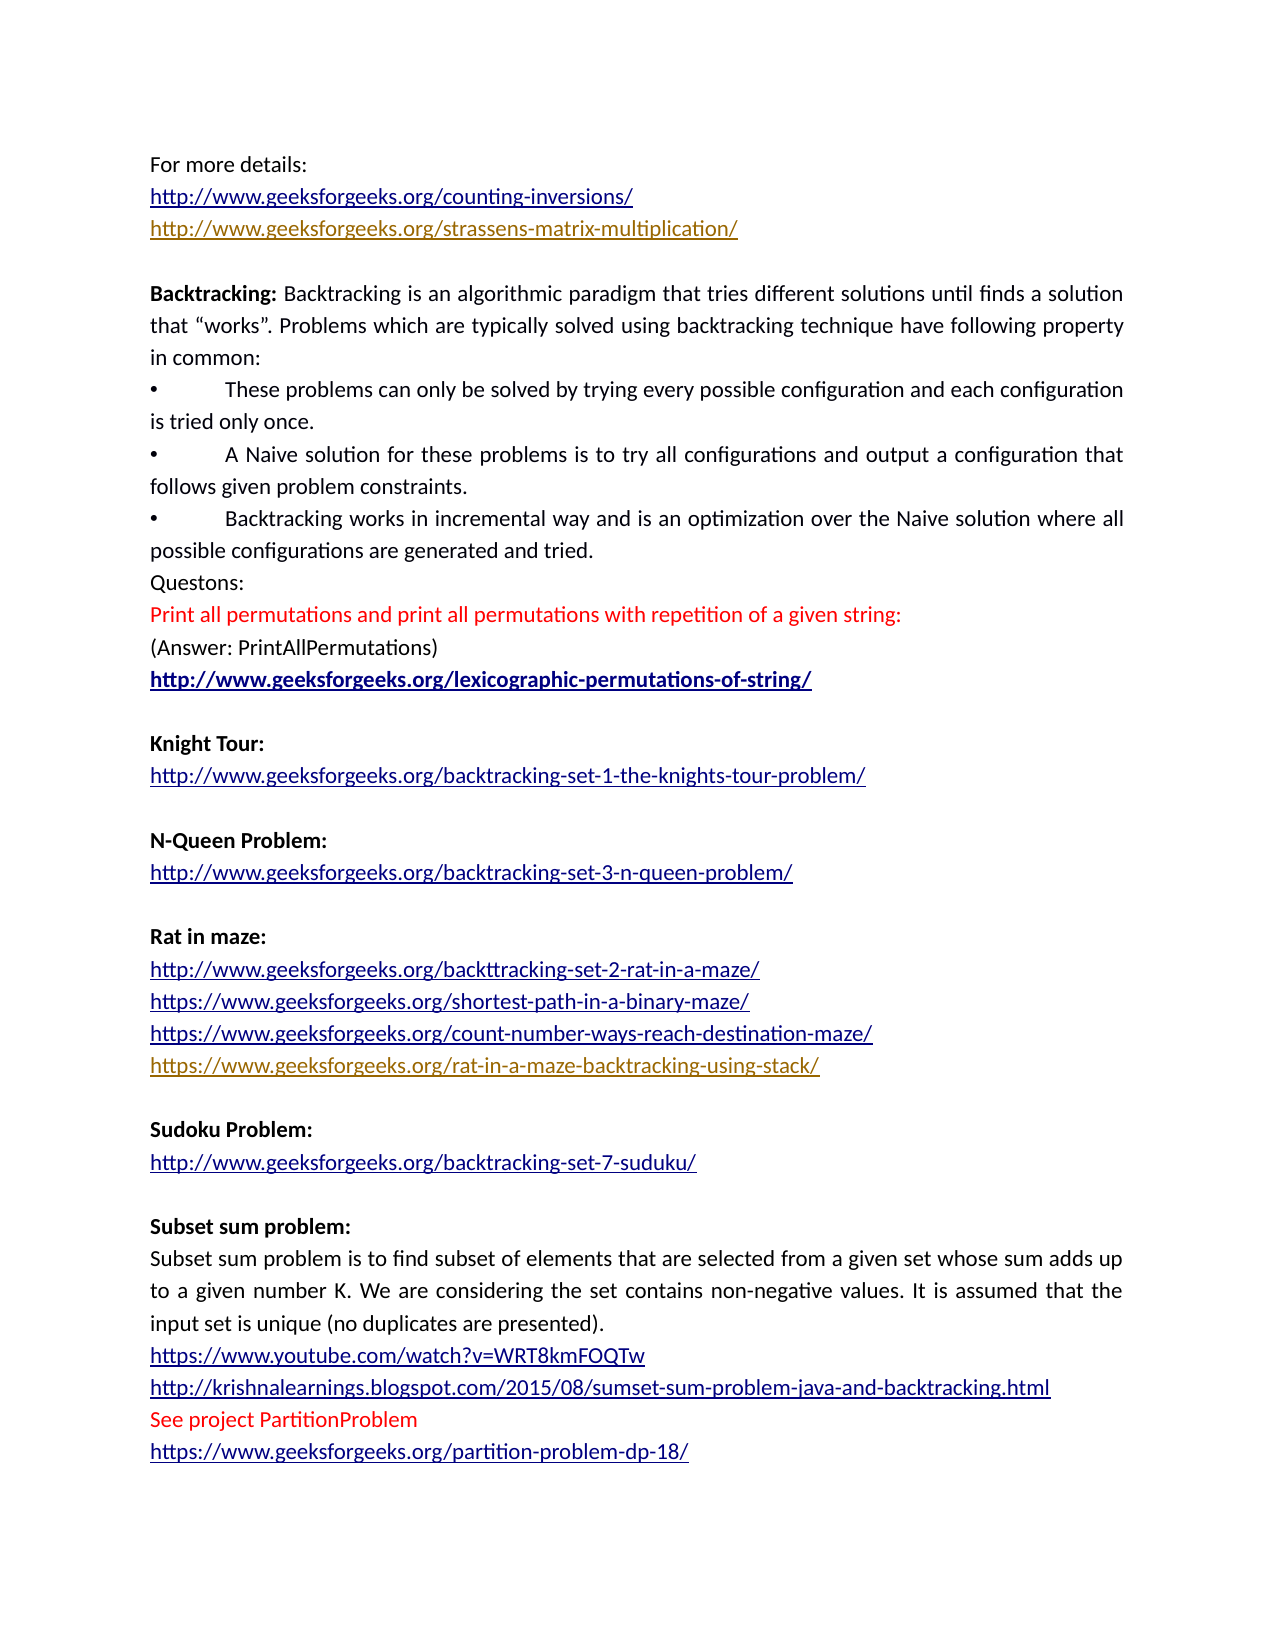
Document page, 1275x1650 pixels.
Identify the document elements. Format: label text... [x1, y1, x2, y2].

list http://www.geeksforgeeks.org/strassens-matrix-multiplication/ [150, 214, 1125, 242]
list Backtracking works in incremental way and is an optimization over the Naive solution where all possible configurations are generated and tried. [150, 504, 1125, 564]
list Rat in maze: [150, 922, 1125, 951]
list (Answer: PrintAllPermutations) [150, 633, 1125, 661]
list http://krishnalearnings.blogspot.com/2015/08/sumset-sum-problem-java-and-backtracking.html [150, 1373, 1125, 1401]
list http://www.geeksforgeeks.org/backtracking-set-3-n-queen-problem/ [150, 858, 1125, 886]
list Print all permutations and print all permutations with repetition of a given string: [150, 601, 1125, 629]
list Sudoku Problem: [150, 1116, 1125, 1144]
list For more details: [150, 150, 1125, 178]
list https://www.geeksforgeeks.org/shortest-path-in-a-binary-maze/ [150, 987, 1125, 1015]
list https://www.youtube.com/watch?v=WRT8kmFOQTw [150, 1341, 1125, 1369]
list A Naive solution for these problems is to try all configurations and output a configuration that follows given problem constraints. [150, 440, 1125, 500]
list http://www.geeksforgeeks.org/backtracking-set-7-suduku/ [150, 1148, 1125, 1176]
list See project PartitionProblem [150, 1405, 1125, 1433]
list Subset sum problem is to find subset of elements that are selected from a given set whose sum adds up to a given number K. We are considering the set contains non-negative values. It is assumed that the input set is unique (no duplicates are presented). [150, 1244, 1125, 1337]
list Subset sum problem: [150, 1212, 1125, 1240]
list Knight Tour: [150, 729, 1125, 757]
list http://www.geeksforgeeks.org/lexicographic-permutations-of-string/ [150, 665, 1125, 693]
list These problems can only be solved by trying every possible configuration and each configuration is tried only once. [150, 375, 1125, 436]
list http://www.geeksforgeeks.org/counting-inversions/ [150, 182, 1125, 210]
list http://www.geeksforgeeks.org/backttracking-set-2-rat-in-a-maze/ [150, 955, 1125, 983]
list https://www.geeksforgeeks.org/count-number-ways-reach-destination-maze/ [150, 1019, 1125, 1047]
list Backtracking: Backtracking is an algorithmic paradigm that tries different solutions until finds a solution that “works”. Problems which are typically solved using backtracking technique have following property in common: [150, 279, 1125, 371]
list https://www.geeksforgeeks.org/partition-problem-dp-18/ [150, 1437, 1125, 1466]
list http://www.geeksforgeeks.org/backtracking-set-1-the-knights-tour-problem/ [150, 762, 1125, 789]
list Questons: [150, 568, 1125, 596]
list N-Queen Problem: [150, 826, 1125, 854]
list https://www.geeksforgeeks.org/rat-in-a-maze-backtracking-using-stack/ [150, 1051, 1125, 1079]
